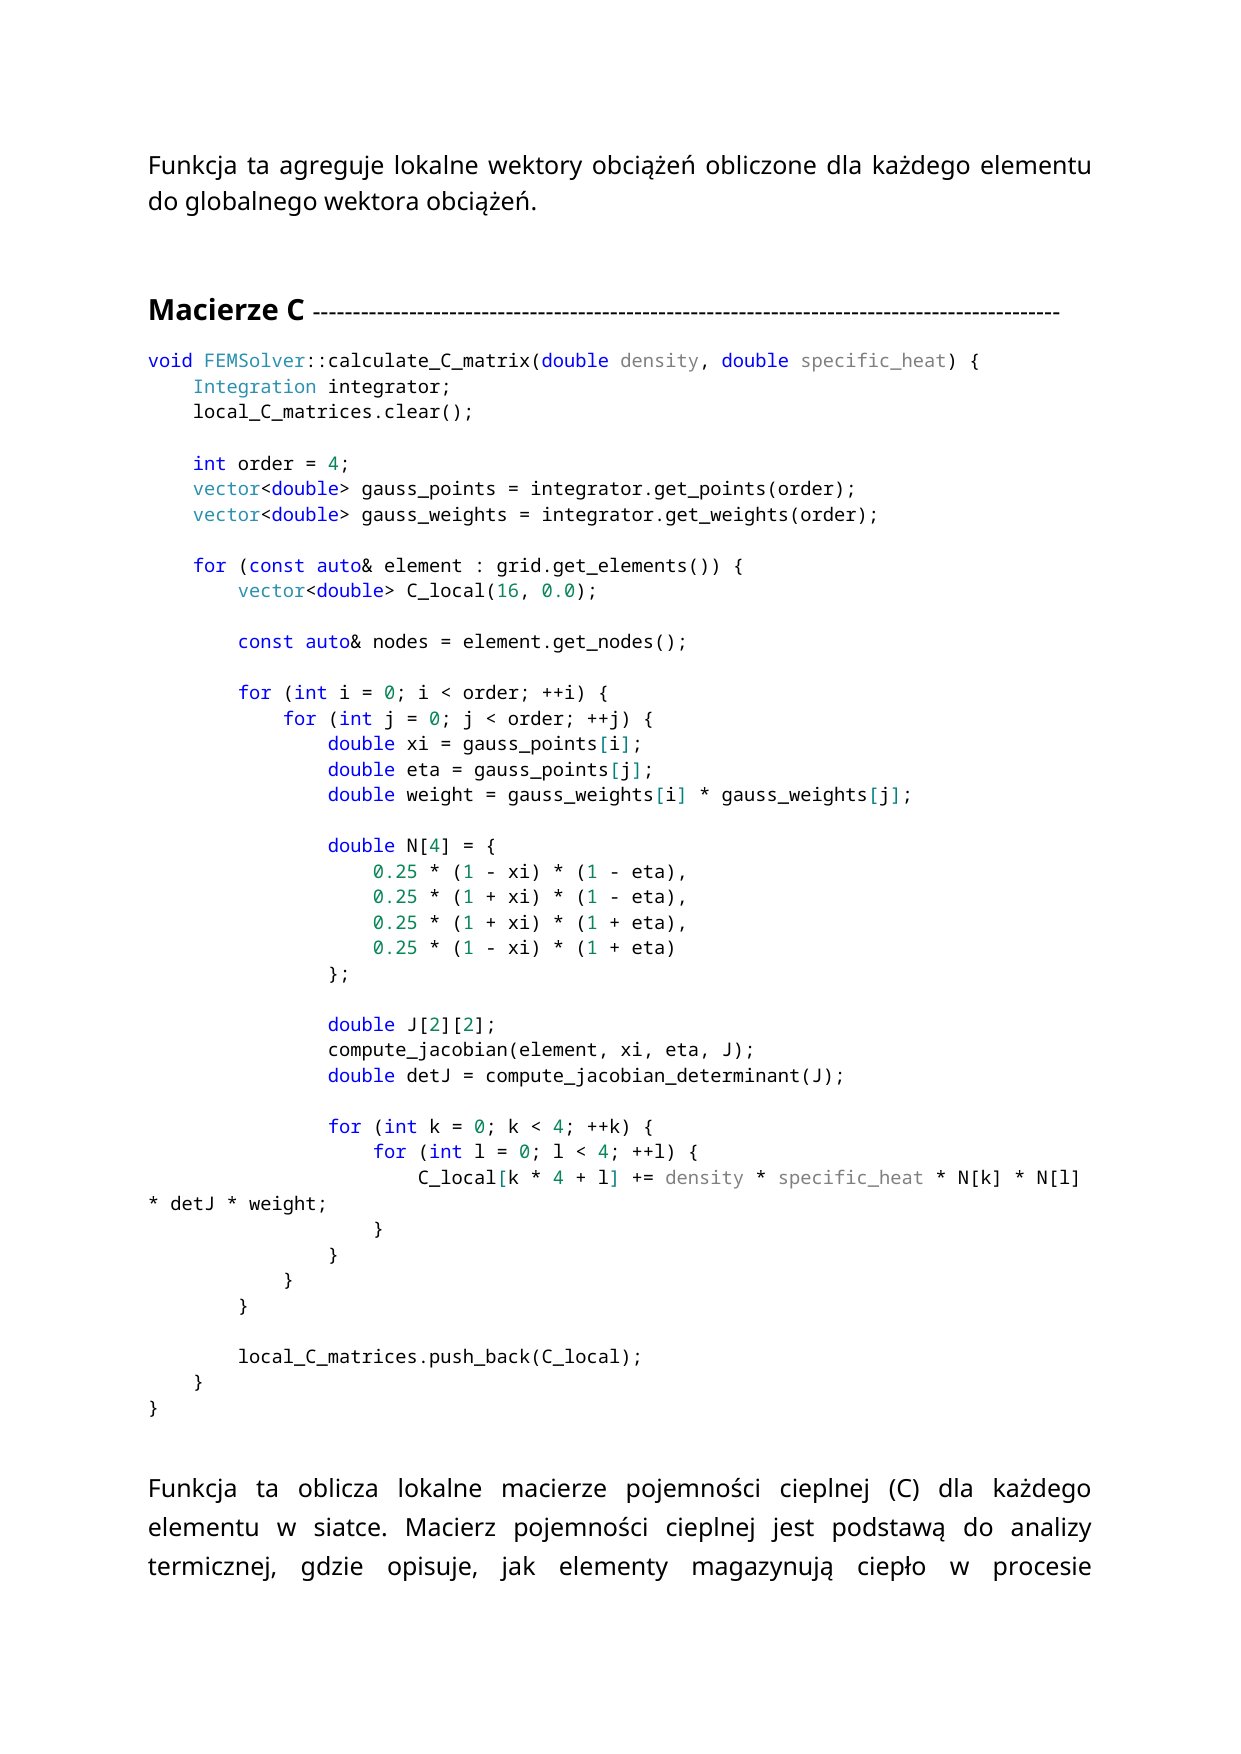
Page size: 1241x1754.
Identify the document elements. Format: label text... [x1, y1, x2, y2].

text } [148, 1215, 1093, 1241]
text Integration integrator; [148, 373, 1093, 399]
text Funkcja ta oblicza lokalne macierze pojemności cieplnej (C) dla każdego elementu w siatce. Macierz pojemności cieplnej jest podstawą do analizy termicznej, gdzie opisuje, jak elementy magazynują ciepło w procesie [148, 1471, 1093, 1583]
text vector<double> gauss_weights = integrator.get_weights(order); [148, 501, 1093, 526]
text double N[4] = { [148, 833, 1093, 858]
text compute_jacobian(element, xi, eta, J); [148, 1037, 1093, 1062]
text double weight = gauss_weights[i] * gauss_weights[j]; [148, 782, 1093, 807]
text } [148, 1241, 1093, 1266]
text } [148, 1394, 1093, 1419]
text 0.25 * (1 + xi) * (1 + eta), [148, 909, 1093, 935]
text for (int i = 0; i < order; ++i) { [148, 679, 1093, 705]
text for (int k = 0; k < 4; ++k) { [148, 1113, 1093, 1139]
text } [148, 1292, 1093, 1317]
text const auto& nodes = element.get_nodes(); [148, 628, 1093, 654]
text 0.25 * (1 - xi) * (1 + eta) [148, 935, 1093, 960]
text }; [148, 960, 1093, 986]
text double eta = gauss_points[j]; [148, 756, 1093, 782]
text void FEMSolver::calculate_C_matrix(double density, double specific_heat) { [148, 348, 1093, 373]
text double xi = gauss_points[i]; [148, 731, 1093, 756]
text local_C_matrices.clear(); [148, 399, 1093, 424]
text C_local[k * 4 + l] += density * specific_heat * N[k] * N[l] * detJ * weight; [148, 1164, 1093, 1215]
text vector<double> gauss_points = integrator.get_points(order); [148, 475, 1093, 501]
text local_C_matrices.push_back(C_local); [148, 1343, 1093, 1368]
text Macierze C --------------------------------------------------------------------------------------------- [148, 289, 1093, 329]
text int order = 4; [148, 450, 1093, 475]
text vector<double> C_local(16, 0.0); [148, 577, 1093, 603]
text for (int l = 0; l < 4; ++l) { [148, 1139, 1093, 1164]
text } [148, 1368, 1093, 1394]
text for (const auto& element : grid.get_elements()) { [148, 552, 1093, 577]
text Funkcja ta agreguje lokalne wektory obciążeń obliczone dla każdego elementu do globalnego wektora obciążeń​. [148, 148, 1093, 218]
text for (int j = 0; j < order; ++j) { [148, 705, 1093, 731]
text } [148, 1266, 1093, 1292]
text double J[2][2]; [148, 1011, 1093, 1037]
text 0.25 * (1 + xi) * (1 - eta), [148, 884, 1093, 909]
text double detJ = compute_jacobian_determinant(J); [148, 1062, 1093, 1088]
text 0.25 * (1 - xi) * (1 - eta), [148, 858, 1093, 884]
